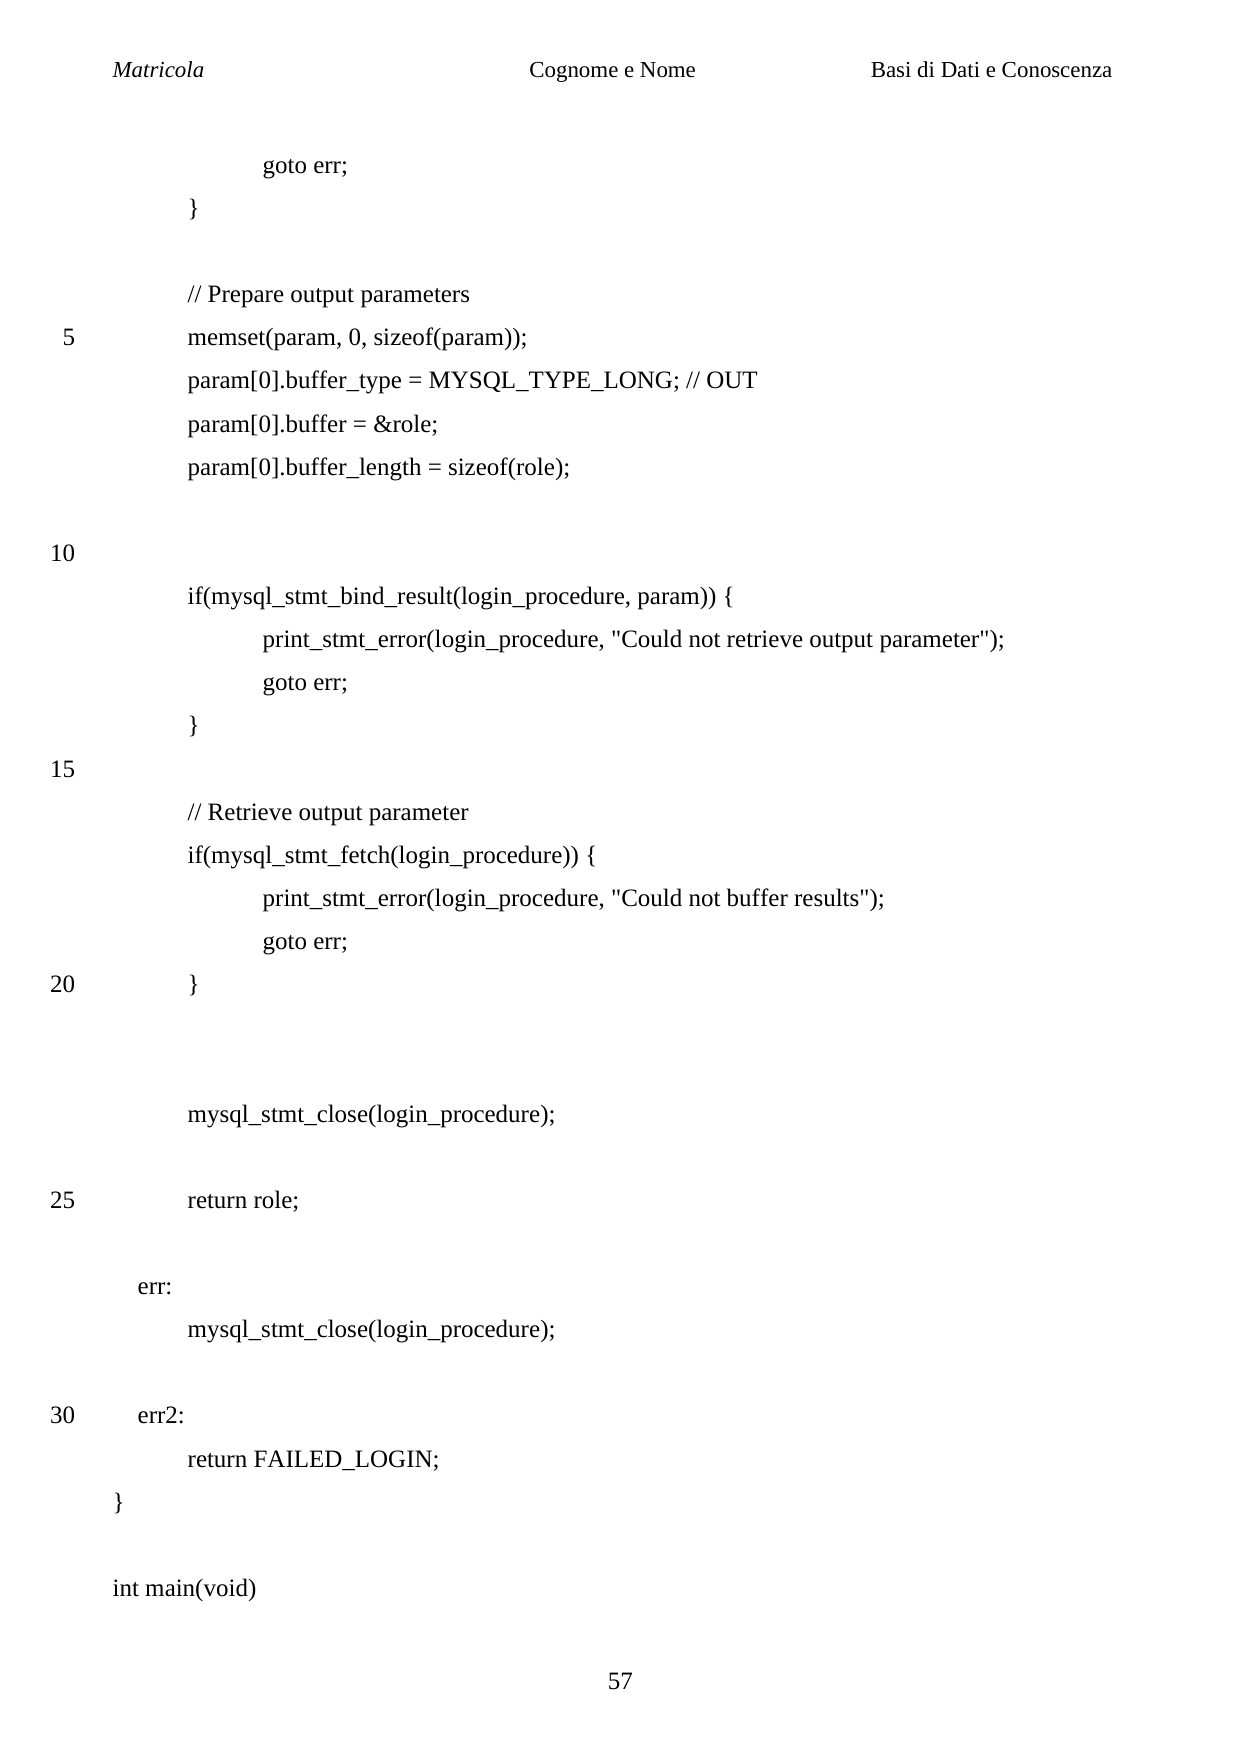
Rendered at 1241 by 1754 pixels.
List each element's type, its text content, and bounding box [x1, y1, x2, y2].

text goto err; [112, 926, 1128, 955]
text } [112, 969, 1128, 998]
text return role; [112, 1185, 1128, 1214]
text goto err; [112, 667, 1128, 696]
text int main(void) [112, 1573, 1128, 1602]
text mysql_stmt_close(login_procedure); [112, 1314, 1128, 1343]
text err2: [112, 1401, 1128, 1429]
text param[0].buffer_type = MYSQL_TYPE_LONG; // OUT [112, 366, 1128, 394]
text mysql_stmt_close(login_procedure); [112, 1099, 1128, 1127]
text err: [112, 1271, 1128, 1300]
text param[0].buffer = &role; [112, 409, 1128, 437]
text memset(param, 0, sizeof(param)); [112, 322, 1128, 351]
text return FAILED_LOGIN; [112, 1444, 1128, 1472]
text } [112, 711, 1128, 739]
text // Prepare output parameters [112, 279, 1128, 308]
text } [112, 1487, 1128, 1516]
text goto err; [112, 150, 1128, 179]
text print_stmt_error(login_procedure, "Could not buffer results"); [112, 883, 1128, 912]
text param[0].buffer_length = sizeof(role); [112, 452, 1128, 481]
text if(mysql_stmt_bind_result(login_procedure, param)) { [112, 581, 1128, 610]
text // Retrieve output parameter [112, 797, 1128, 826]
text } [112, 193, 1128, 222]
text print_stmt_error(login_procedure, "Could not retrieve output parameter"); [112, 624, 1128, 653]
text if(mysql_stmt_fetch(login_procedure)) { [112, 840, 1128, 869]
